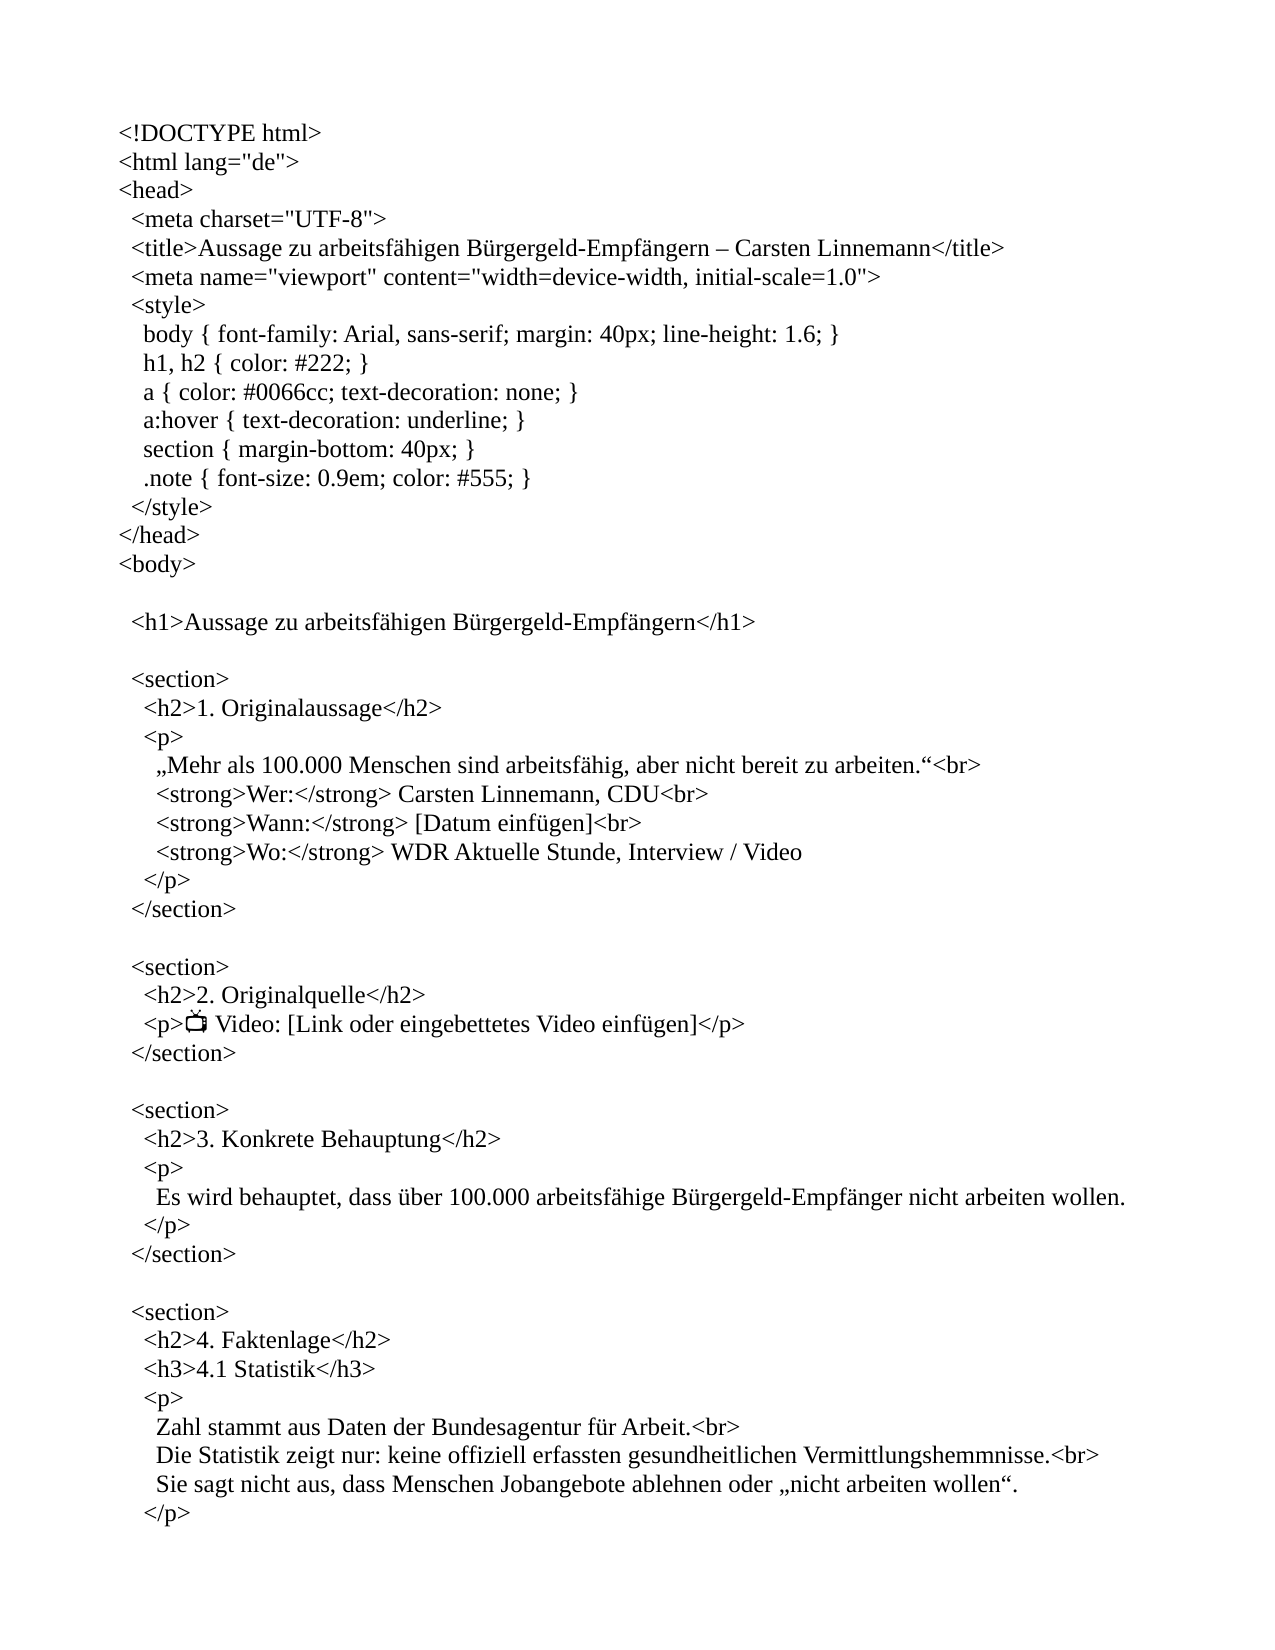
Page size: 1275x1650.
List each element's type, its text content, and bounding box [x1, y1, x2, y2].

text <style> [118, 291, 1157, 319]
text <meta charset="UTF-8"> [118, 204, 1157, 233]
text <h2>3. Konkrete Behauptung</h2> [118, 1124, 1157, 1153]
text <h1>Aussage zu arbeitsfähigen Bürgergeld-Empfängern</h1> [118, 607, 1157, 636]
text section { margin-bottom: 40px; } [118, 434, 1157, 463]
text <p> [118, 1383, 1157, 1412]
text </section> [118, 1038, 1157, 1067]
text <p> [118, 1153, 1157, 1182]
text body { font-family: Arial, sans-serif; margin: 40px; line-height: 1.6; } [118, 319, 1157, 348]
text .note { font-size: 0.9em; color: #555; } [118, 463, 1157, 492]
text <title>Aussage zu arbeitsfähigen Bürgergeld-Empfängern – Carsten Linnemann</title> [118, 233, 1157, 262]
text a:hover { text-decoration: underline; } [118, 406, 1157, 434]
text <h2>1. Originalaussage</h2> [118, 693, 1157, 722]
text <h3>4.1 Statistik</h3> [118, 1354, 1157, 1383]
text Es wird behauptet, dass über 100.000 arbeitsfähige Bürgergeld-Empfänger nicht arbeiten wollen. [118, 1182, 1157, 1211]
text </p> [118, 866, 1157, 894]
text </section> [118, 1239, 1157, 1268]
text <html lang="de"> [118, 147, 1157, 176]
text h1, h2 { color: #222; } [118, 348, 1157, 377]
text <h2>4. Faktenlage</h2> [118, 1326, 1157, 1354]
text <!DOCTYPE html> [118, 118, 1157, 147]
text <p>📺 Video: [Link oder eingebettetes Video einfügen]</p> [118, 1009, 1157, 1038]
text <section> [118, 664, 1157, 693]
text </p> [118, 1498, 1157, 1527]
text <strong>Wer:</strong> Carsten Linnemann, CDU<br> [118, 779, 1157, 808]
text <strong>Wo:</strong> WDR Aktuelle Stunde, Interview / Video [118, 837, 1157, 866]
text „Mehr als 100.000 Menschen sind arbeitsfähig, aber nicht bereit zu arbeiten.“<br> [118, 751, 1157, 779]
text a { color: #0066cc; text-decoration: none; } [118, 377, 1157, 406]
text <strong>Wann:</strong> [Datum einfügen]<br> [118, 808, 1157, 837]
text <head> [118, 176, 1157, 204]
text <section> [118, 1297, 1157, 1326]
text <body> [118, 549, 1157, 578]
text Die Statistik zeigt nur: keine offiziell erfassten gesundheitlichen Vermittlungshemmnisse.<br> [118, 1441, 1157, 1469]
text <section> [118, 1096, 1157, 1124]
text Sie sagt nicht aus, dass Menschen Jobangebote ablehnen oder „nicht arbeiten wollen“. [118, 1469, 1157, 1498]
text <h2>2. Originalquelle</h2> [118, 981, 1157, 1009]
text <p> [118, 722, 1157, 751]
text Zahl stammt aus Daten der Bundesagentur für Arbeit.<br> [118, 1412, 1157, 1441]
text </p> [118, 1211, 1157, 1239]
text </head> [118, 521, 1157, 549]
text </style> [118, 492, 1157, 521]
text <section> [118, 952, 1157, 981]
text </section> [118, 894, 1157, 923]
text <meta name="viewport" content="width=device-width, initial-scale=1.0"> [118, 262, 1157, 291]
